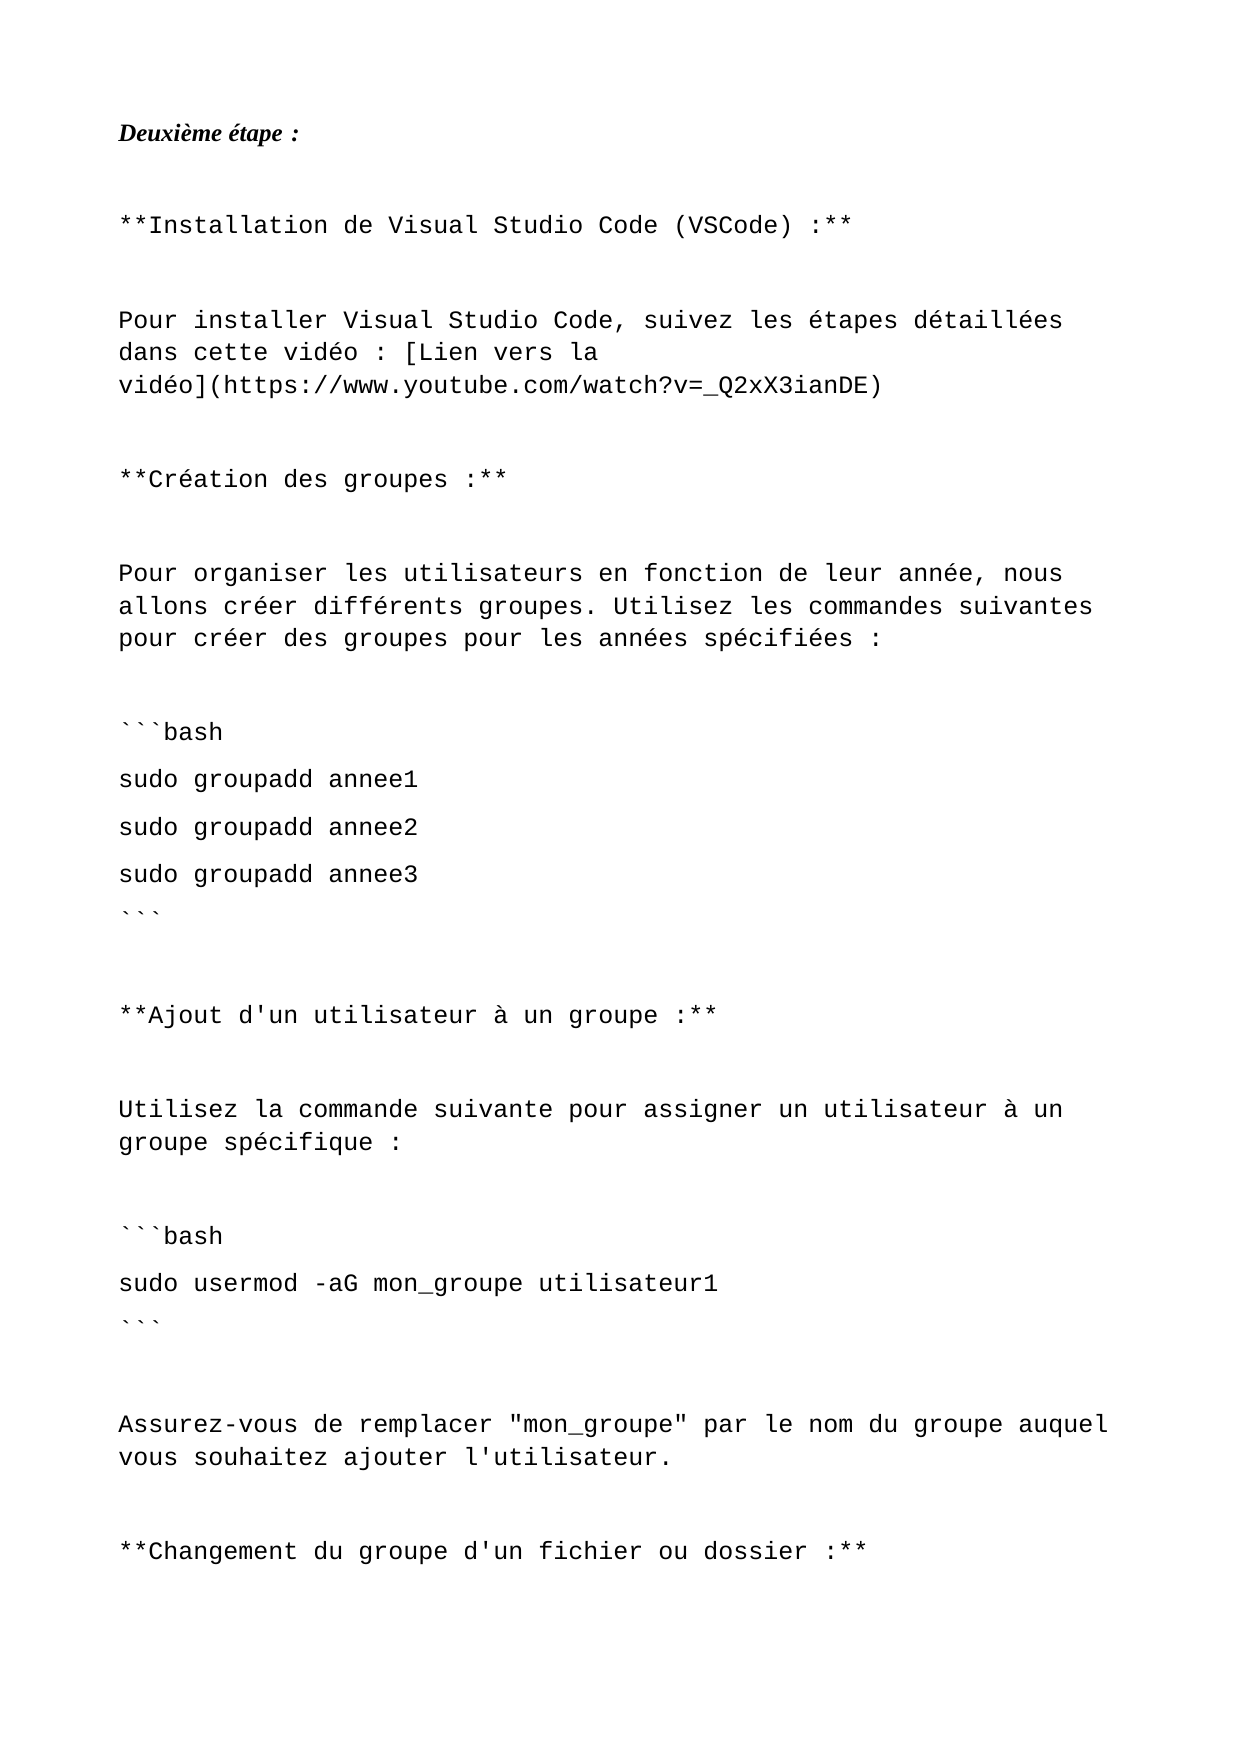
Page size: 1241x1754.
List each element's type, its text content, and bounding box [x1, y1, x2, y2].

text **Ajout d'un utilisateur à un groupe :** [118, 1003, 1122, 1031]
text **Installation de Visual Studio Code (VSCode) :** [118, 213, 1122, 241]
text ``` [118, 1318, 1122, 1346]
text sudo usermod -aG mon_groupe utilisateur1 [118, 1271, 1122, 1299]
text sudo groupadd annee1 [118, 767, 1122, 795]
text sudo groupadd annee2 [118, 814, 1122, 842]
text ```bash [118, 720, 1122, 748]
text Pour organiser les utilisateurs en fonction de leur année, nous allons créer différents groupes. Utilisez les commandes suivantes pour créer des groupes pour les années spécifiées : [118, 561, 1122, 654]
text Utilisez la commande suivante pour assigner un utilisateur à un groupe spécifique : [118, 1097, 1122, 1158]
text ```bash [118, 1224, 1122, 1252]
text sudo groupadd annee3 [118, 861, 1122, 889]
text **Création des groupes :** [118, 466, 1122, 495]
text Deuxième étape : [118, 118, 1122, 147]
text ``` [118, 908, 1122, 937]
text Pour installer Visual Studio Code, suivez les étapes détaillées dans cette vidéo : [Lien vers la vidéo](https://www.youtube.com/watch?v=_Q2xX3ianDE) [118, 307, 1122, 401]
text **Changement du groupe d'un fichier ou dossier :** [118, 1539, 1122, 1567]
text Assurez-vous de remplacer "mon_groupe" par le nom du groupe auquel vous souhaitez ajouter l'utilisateur. [118, 1412, 1122, 1473]
